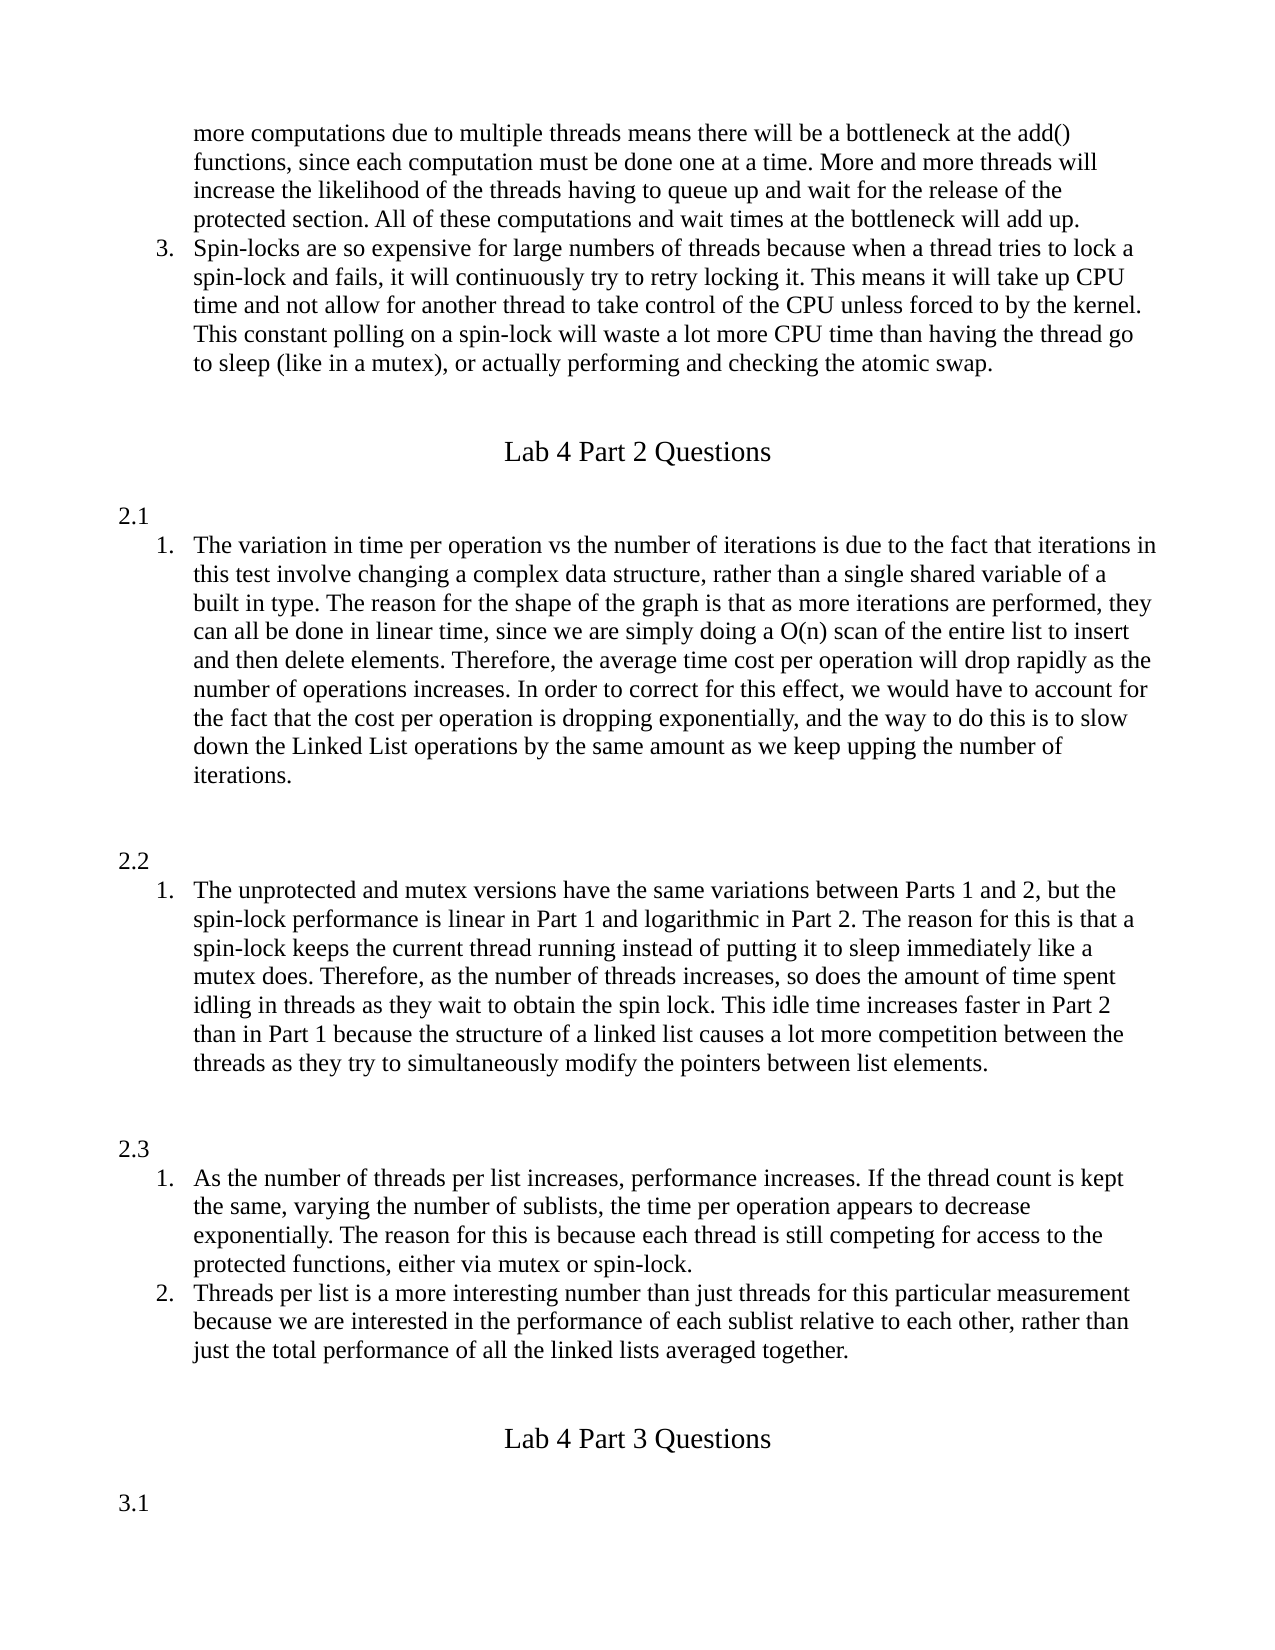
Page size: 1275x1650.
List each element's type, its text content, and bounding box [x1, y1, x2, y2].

text Lab 4 Part 3 Questions [118, 1421, 1157, 1455]
list more computations due to multiple threads means there will be a bottleneck at the add() functions, since each computation must be done one at a time. More and more threads will increase the likelihood of the threads having to queue up and wait for the release of the protected section. All of these computations and wait times at the bottleneck will add up. [156, 118, 1157, 233]
list The unprotected and mutex versions have the same variations between Parts 1 and 2, but the spin-lock performance is linear in Part 1 and logarithmic in Part 2. The reason for this is that a spin-lock keeps the current thread running instead of putting it to sleep immediately like a mutex does. Therefore, as the number of threads increases, so does the amount of time spent idling in threads as they wait to obtain the spin lock. This idle time increases faster in Part 2 than in Part 1 because the structure of a linked list causes a lot more competition between the threads as they try to simultaneously modify the pointers between list elements. [156, 875, 1157, 1076]
list The variation in time per operation vs the number of iterations is due to the fact that iterations in this test involve changing a complex data structure, rather than a single shared variable of a built in type. The reason for the shape of the graph is that as more iterations are performed, they can all be done in linear time, since we are simply doing a O(n) scan of the entire list to insert and then delete elements. Therefore, the average time cost per operation will drop rapidly as the number of operations increases. In order to correct for this effect, we would have to account for the fact that the cost per operation is dropping exponentially, and the way to do this is to slow down the Linked List operations by the same amount as we keep upping the number of iterations. [156, 530, 1157, 789]
list Threads per list is a more interesting number than just threads for this particular measurement because we are interested in the performance of each sublist relative to each other, rather than just the total performance of all the linked lists averaged together. [156, 1278, 1157, 1364]
text 3.1 [118, 1488, 1157, 1517]
list As the number of threads per list increases, performance increases. If the thread count is kept the same, varying the number of sublists, the time per operation appears to decrease exponentially. The reason for this is because each thread is still competing for access to the protected functions, either via mutex or spin-lock. [156, 1163, 1157, 1278]
text 2.2 [118, 846, 1157, 875]
text Lab 4 Part 2 Questions [118, 434, 1157, 468]
text 2.3 [118, 1134, 1157, 1163]
list Spin-locks are so expensive for large numbers of threads because when a thread tries to lock a spin-lock and fails, it will continuously try to retry locking it. This means it will take up CPU time and not allow for another thread to take control of the CPU unless forced to by the kernel. This constant polling on a spin-lock will waste a lot more CPU time than having the thread go to sleep (like in a mutex), or actually performing and checking the atomic swap. [156, 233, 1157, 377]
text 2.1 [118, 501, 1157, 530]
